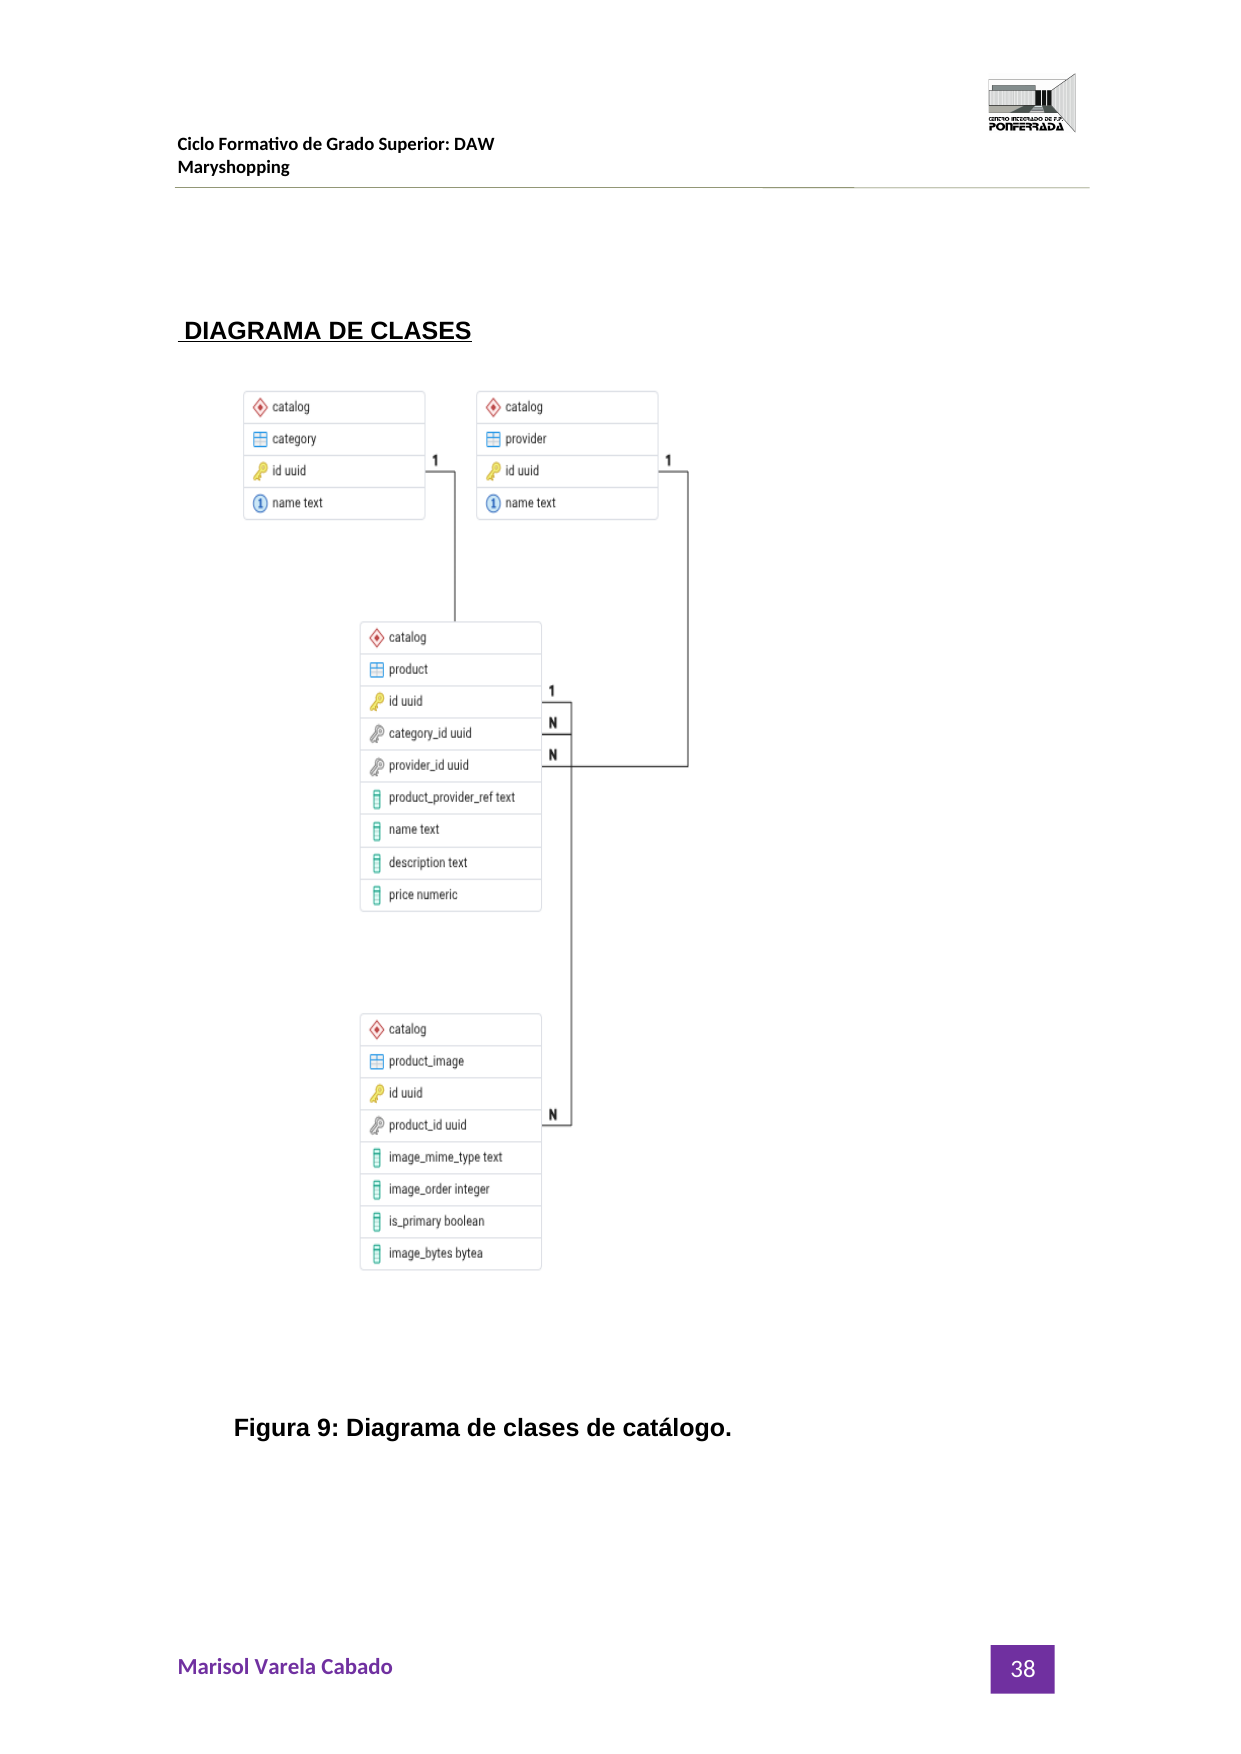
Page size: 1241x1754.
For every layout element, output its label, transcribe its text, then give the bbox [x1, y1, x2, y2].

text Figura 9: Diagrama de clases de catálogo. [233, 358, 930, 1441]
text DIAGRAMA DE CLASES [177, 316, 1063, 345]
